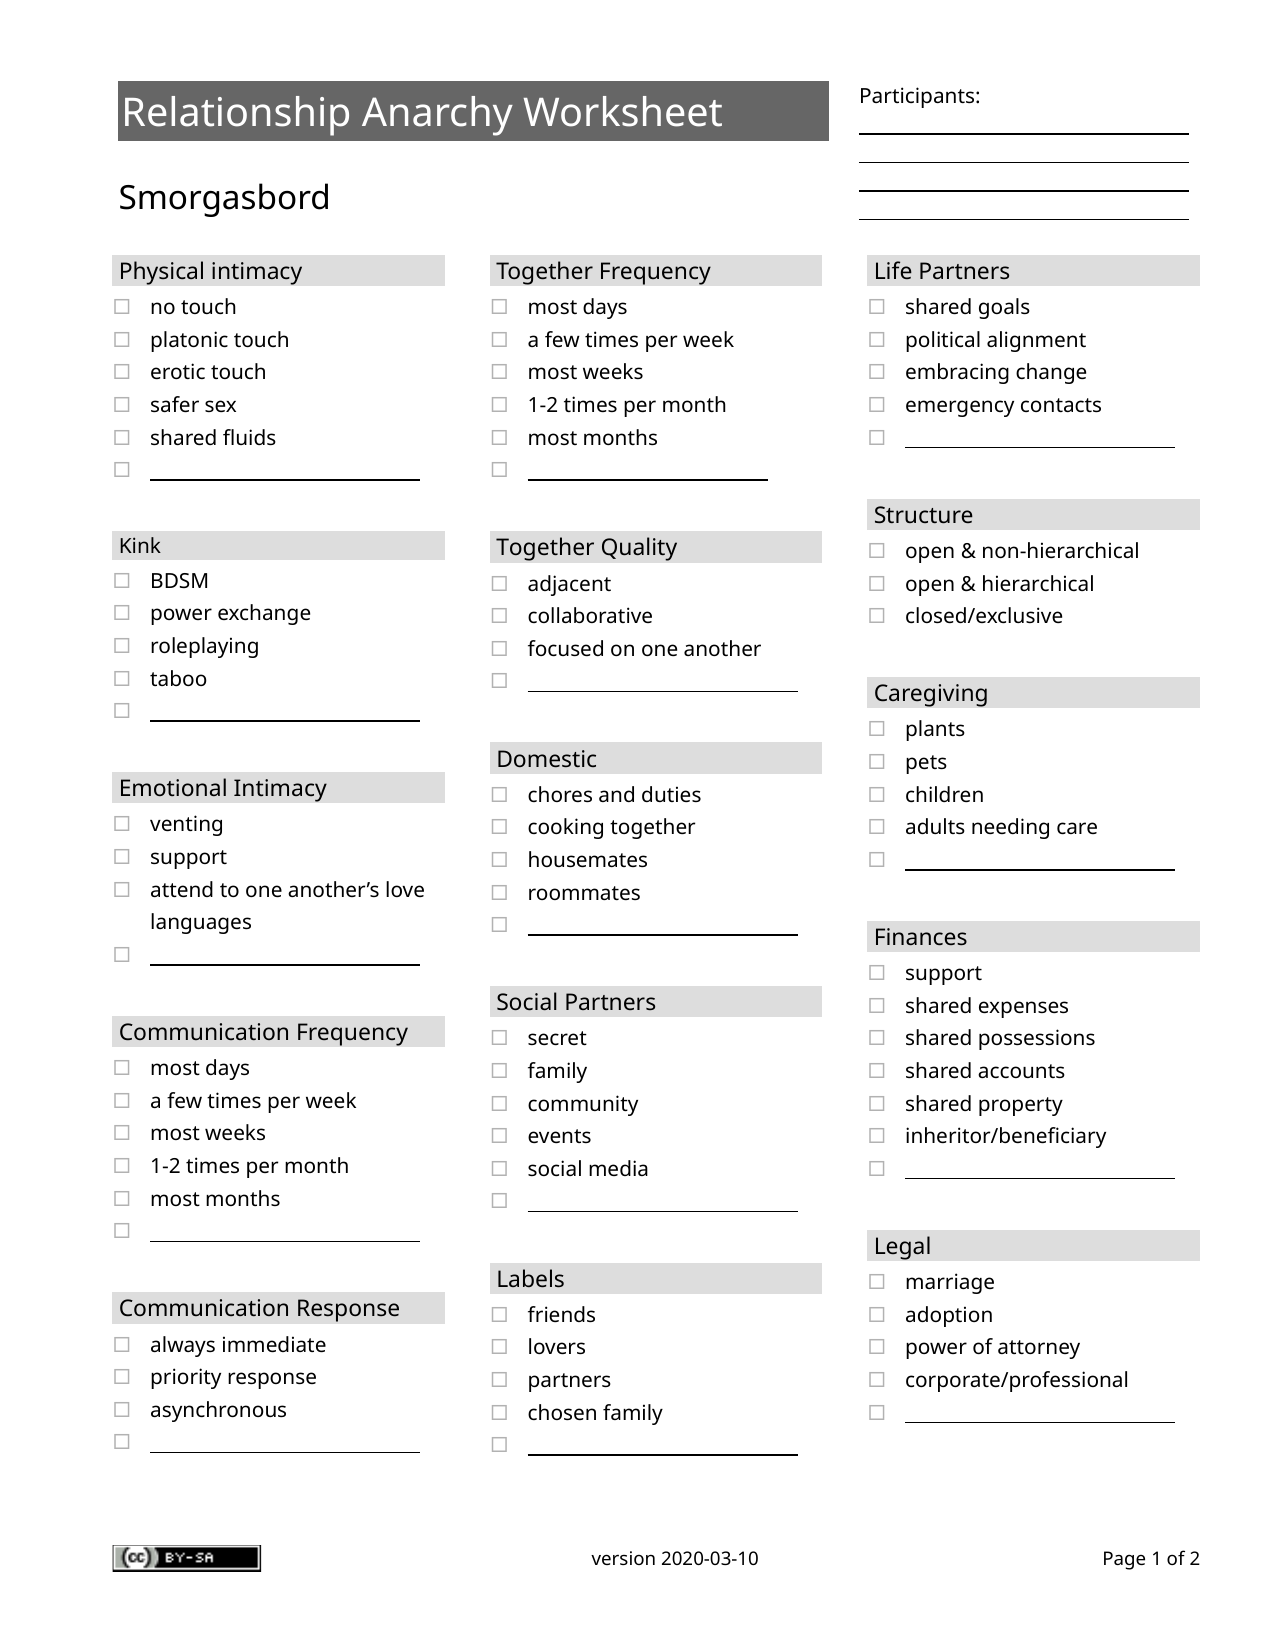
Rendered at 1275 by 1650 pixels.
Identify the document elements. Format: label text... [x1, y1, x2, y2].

table_header [835, 75, 853, 231]
list shared possessions [867, 1023, 1200, 1052]
list most days [112, 1053, 445, 1082]
list shared goals [867, 292, 1200, 321]
table_header Relationship Anarchy Worksheet Smorgasbord [113, 75, 835, 231]
list emergency contacts [867, 390, 1200, 418]
list corporate/professional [867, 1365, 1200, 1393]
list attend to one another’s love languages [112, 875, 445, 936]
subtitle Caregiving [867, 677, 1200, 708]
list inheritor/beneficiary [867, 1121, 1200, 1150]
list 1-2 times per month [490, 390, 822, 418]
subtitle Labels [490, 1263, 822, 1294]
subtitle Emotional Intimacy [112, 772, 445, 803]
table_header Participants: [853, 75, 1200, 231]
list most months [112, 1184, 445, 1212]
list support [112, 842, 445, 871]
list housemates [490, 845, 822, 873]
list friends [490, 1300, 822, 1328]
list adjacent [490, 569, 822, 597]
list embracing change [867, 357, 1200, 386]
subtitle Kink [112, 531, 445, 560]
list venting [112, 809, 445, 838]
list adoption [867, 1300, 1200, 1328]
subtitle Physical intimacy [112, 255, 445, 286]
subtitle Legal [867, 1230, 1200, 1261]
list a few times per week [112, 1086, 445, 1114]
subtitle Domestic [490, 742, 822, 774]
list political alignment [867, 325, 1200, 353]
list power exchange [112, 598, 445, 627]
list BDSM [112, 566, 445, 594]
list asynchronous [112, 1395, 445, 1423]
list cooking together [490, 812, 822, 841]
subtitle Together Frequency [490, 255, 822, 286]
subtitle Together Quality [490, 531, 822, 563]
subtitle Structure [867, 499, 1200, 530]
subtitle Communication Frequency [112, 1016, 445, 1047]
list shared property [867, 1089, 1200, 1117]
list a few times per week [490, 325, 822, 353]
list priority response [112, 1362, 445, 1391]
list support [867, 958, 1200, 987]
list focused on one another [490, 634, 822, 662]
list shared accounts [867, 1056, 1200, 1084]
list events [490, 1121, 822, 1150]
list collaborative [490, 601, 822, 630]
list platonic touch [112, 325, 445, 353]
list shared expenses [867, 991, 1200, 1019]
subtitle Finances [867, 921, 1200, 952]
list partners [490, 1365, 822, 1393]
list 1-2 times per month [112, 1151, 445, 1179]
list lovers [490, 1332, 822, 1361]
list safer sex [112, 390, 445, 418]
list secret [490, 1023, 822, 1052]
list shared fluids [112, 423, 445, 451]
list family [490, 1056, 822, 1084]
list open & non-hierarchical [867, 536, 1200, 564]
list closed/exclusive [867, 601, 1200, 630]
list roleplaying [112, 631, 445, 659]
list most weeks [112, 1118, 445, 1147]
list most months [490, 423, 822, 451]
list pets [867, 747, 1200, 776]
list social media [490, 1154, 822, 1182]
list open & hierarchical [867, 569, 1200, 597]
list power of attorney [867, 1332, 1200, 1361]
list most days [490, 292, 822, 321]
list community [490, 1089, 822, 1117]
list adults needing care [867, 812, 1200, 841]
list marriage [867, 1267, 1200, 1296]
picture [112, 1545, 262, 1572]
list chosen family [490, 1398, 822, 1426]
list roommates [490, 878, 822, 906]
list erotic touch [112, 357, 445, 386]
list children [867, 780, 1200, 808]
list taboo [112, 664, 445, 692]
list most weeks [490, 357, 822, 386]
list always immediate [112, 1330, 445, 1358]
subtitle Life Partners [867, 255, 1200, 286]
list chores and duties [490, 780, 822, 808]
subtitle Social Partners [490, 986, 822, 1017]
list no touch [112, 292, 445, 321]
list plants [867, 714, 1200, 743]
subtitle Communication Response [112, 1292, 445, 1324]
